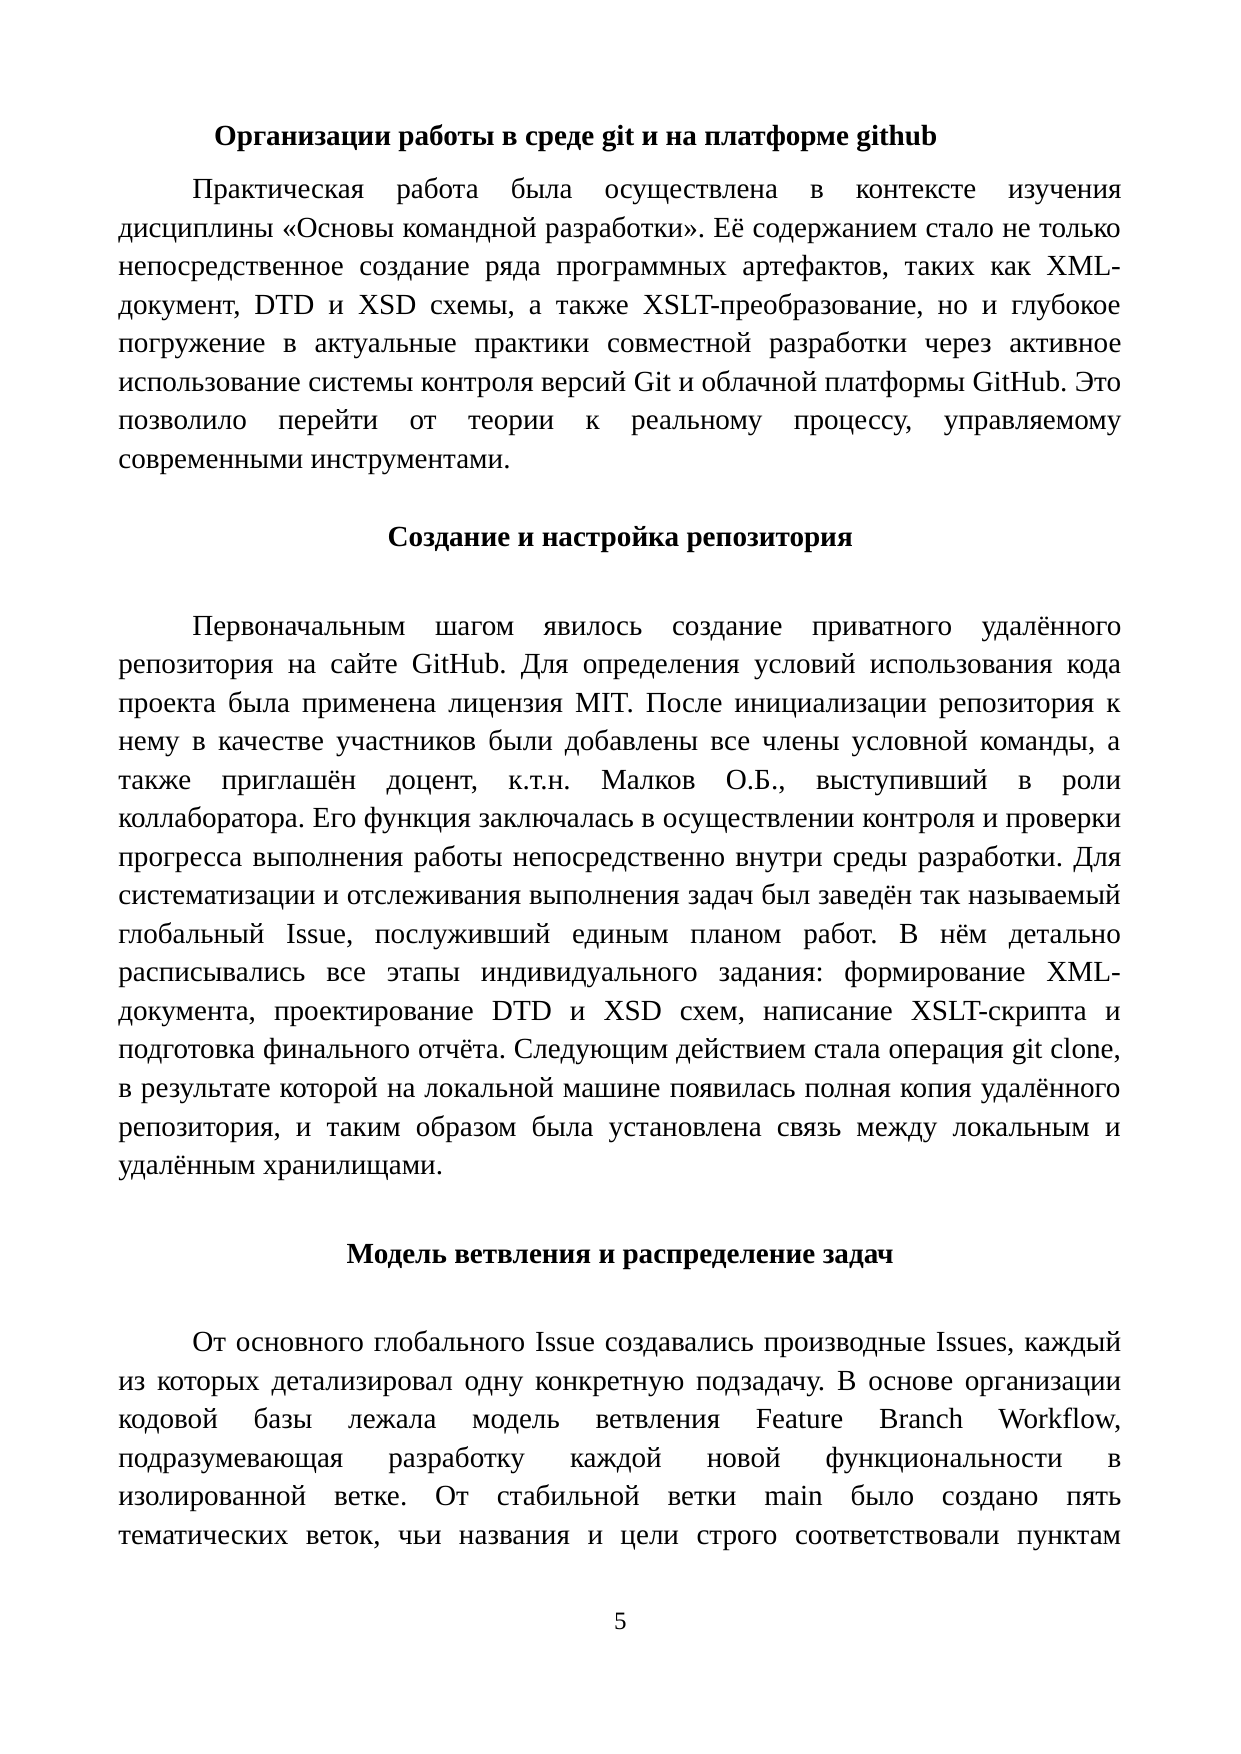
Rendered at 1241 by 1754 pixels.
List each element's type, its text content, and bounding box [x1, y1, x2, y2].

text Организации работы в среде git и на платформе github [118, 118, 1122, 152]
text Модель ветвления и распределение задач [118, 1236, 1122, 1269]
text Создание и настройка репозитория [118, 519, 1122, 553]
text Практическая работа была осуществлена в контексте изучения дисциплины «Основы командной разработки». Её содержанием стало не только непосредственное создание ряда программных артефактов, таких как XML-документ, DTD и XSD схемы, а также XSLT-преобразование, но и глубокое погружение в актуальные практики совместной разработки через активное использование системы контроля версий Git и облачной платформы GitHub. Это позволило перейти от теории к реальному процессу, управляемому современными инструментами. [118, 171, 1122, 474]
text От основного глобального Issue создавались производные Issues, каждый из которых детализировал одну конкретную подзадачу. В основе организации кодовой базы лежала модель ветвления Feature Branch Workflow, подразумевающая разработку каждой новой функциональности в изолированной ветке. От стабильной ветки main было создано пять тематических веток, чьи названия и цели строго соответствовали пунктам [118, 1324, 1122, 1551]
text Первоначальным шагом явилось создание приватного удалённого репозитория на сайте GitHub. Для определения условий использования кода проекта была применена лицензия MIT. После инициализации репозитория к нему в качестве участников были добавлены все члены условной команды, а также приглашён доцент, к.т.н. Малков О.Б., выступивший в роли коллаборатора. Его функция заключалась в осуществлении контроля и проверки прогресса выполнения работы непосредственно внутри среды разработки. Для систематизации и отслеживания выполнения задач был заведён так называемый глобальный Issue, послуживший единым планом работ. В нём детально расписывались все этапы индивидуального задания: формирование XML-документа, проектирование DTD и XSD схем, написание XSLT-скрипта и подготовка финального отчёта. Следующим действием стала операция git clone, в результате которой на локальной машине появилась полная копия удалённого репозитория, и таким образом была установлена связь между локальным и удалённым хранилищами. [118, 608, 1122, 1181]
